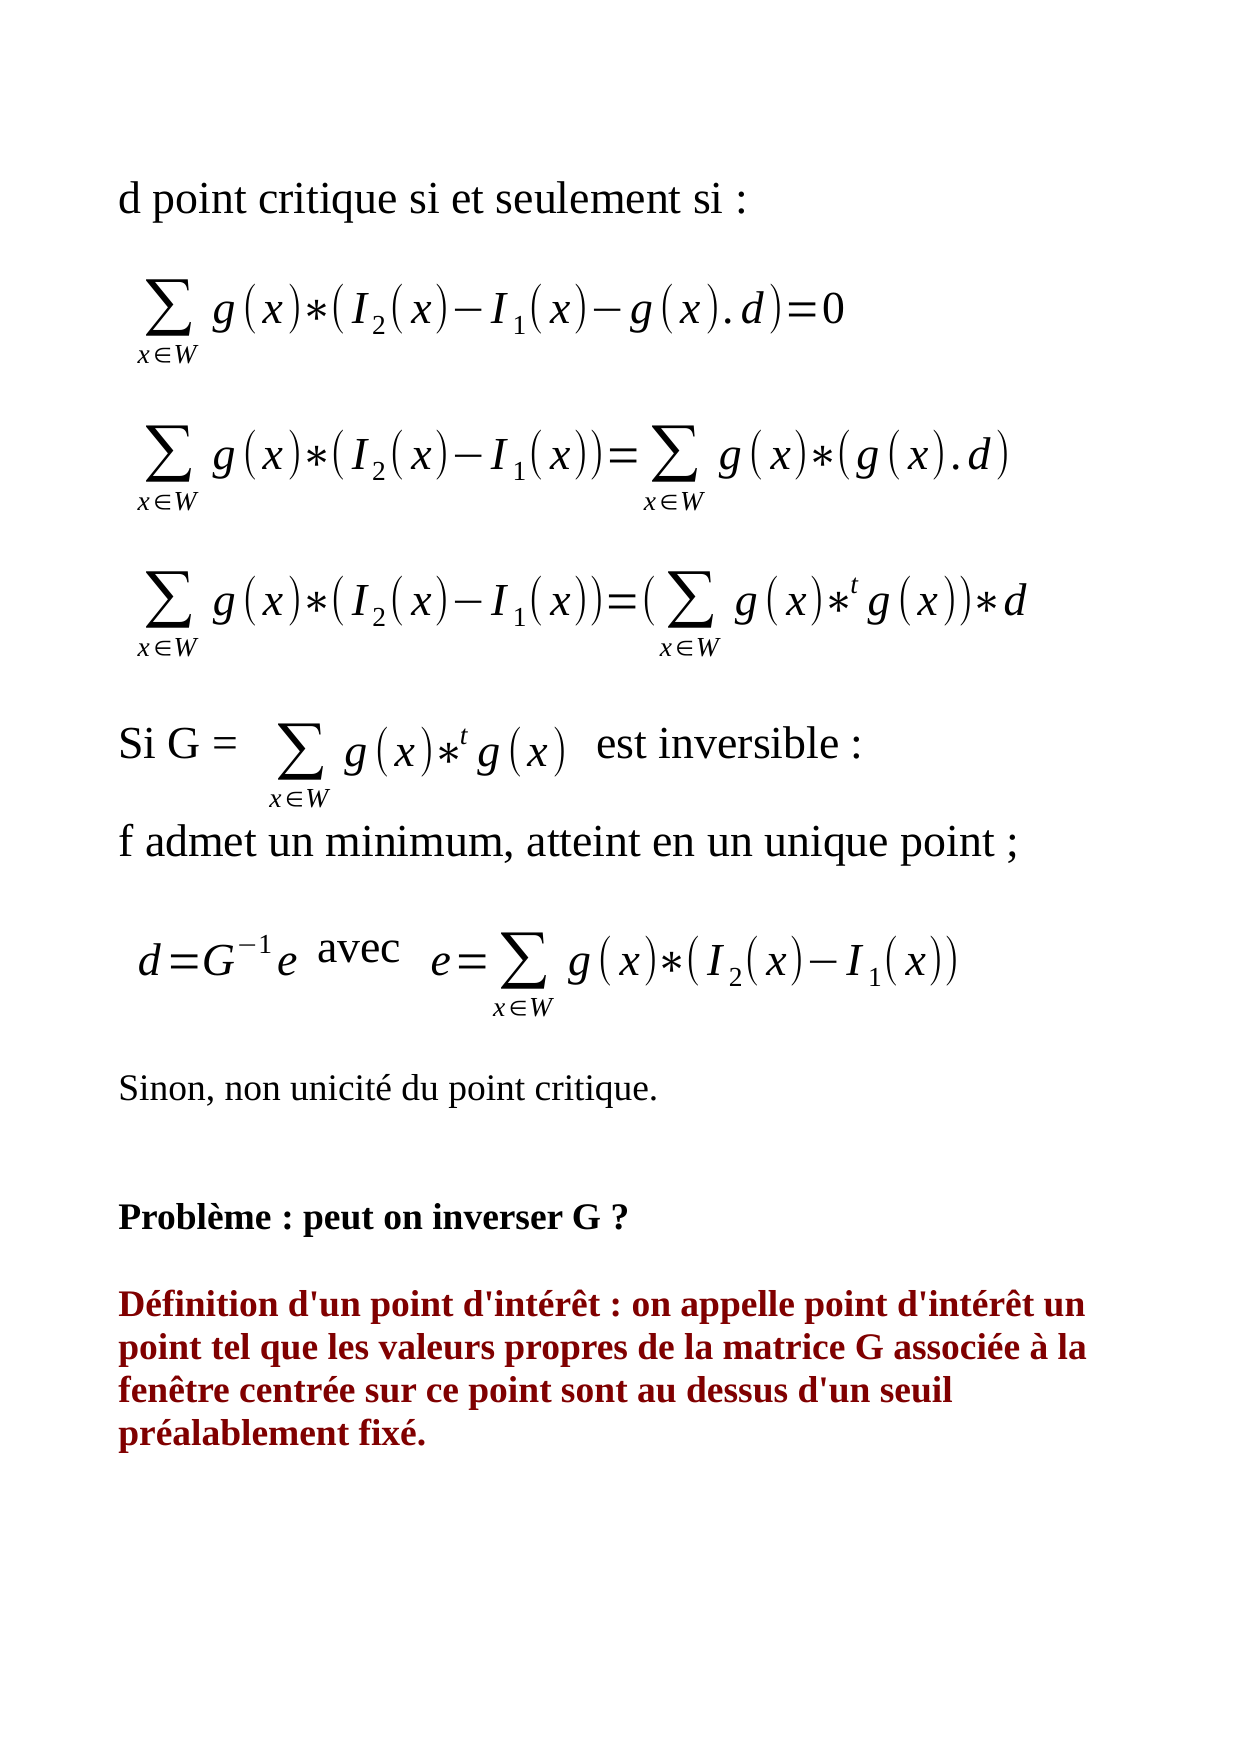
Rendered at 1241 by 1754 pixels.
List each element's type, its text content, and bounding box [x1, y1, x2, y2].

text Définition d'un point d'intérêt : on appelle point d'intérêt un point tel que les valeurs propres de la matrice G associée à la fenêtre centrée sur ce point sont au dessus d'un seuil préalablement fixé. [118, 1281, 1122, 1453]
text Problème : peut on inverser G ? [118, 1195, 1122, 1238]
text d point critique si et seulement si : [118, 171, 1122, 223]
text avec [118, 919, 1122, 1022]
text f admet un minimum, atteint en un unique point ; [118, 814, 1122, 867]
text Sinon, non unicité du point critique. [118, 1065, 1122, 1108]
text Si G = est inversible : [118, 715, 1122, 814]
